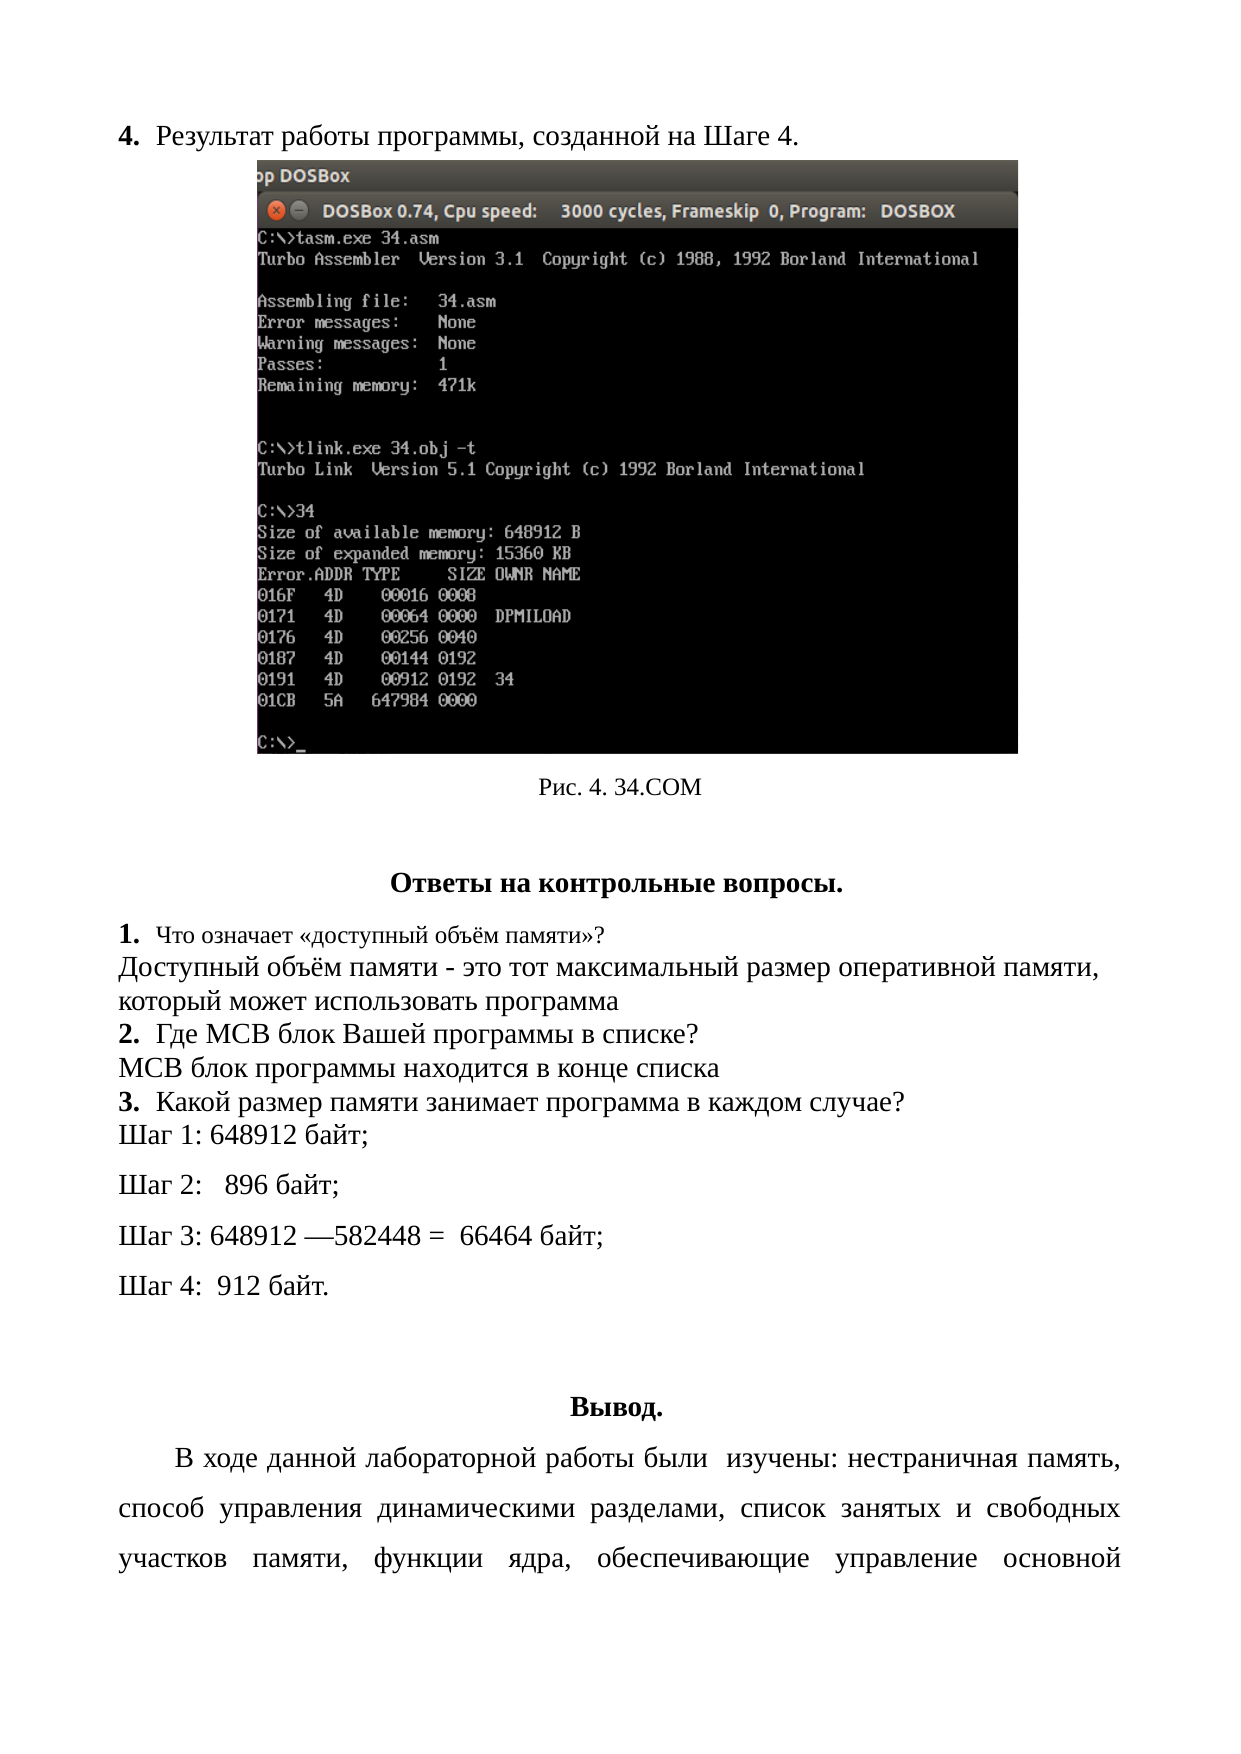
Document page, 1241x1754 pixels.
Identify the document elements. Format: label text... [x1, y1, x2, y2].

text Шаг 4: 912 байт. [118, 1268, 1122, 1302]
text Шаг 1: 648912 байт; [118, 1117, 1122, 1151]
text Шаг 2: 896 байт; [118, 1167, 1122, 1201]
text Вывод. [118, 1389, 1122, 1423]
list Где MCB блок Вашей программы в списке? [118, 1017, 1122, 1050]
text Доступный объём памяти - это тот максимальный размер оперативной памяти, который может использовать программа [118, 949, 1122, 1017]
list Что означает «доступный объём памяти»? [118, 916, 1122, 949]
text Шаг 3: 648912 —582448 = 66464 байт; [118, 1218, 1122, 1251]
list Какой размер памяти занимает программа в каждом случае? [118, 1084, 1122, 1117]
list Результат работы программы, созданной на Шаге 4. [118, 118, 1122, 152]
text Ответы на контрольные вопросы. [118, 866, 1122, 899]
text В ходе данной лабораторной работы были изучены: нестраничная память, способ управления динамическими разделами, список занятых и свободных участков памяти, функции ядра, обеспечивающие управление основной [118, 1440, 1122, 1574]
text MCB блок программы находится в конце списка [118, 1050, 1122, 1084]
text Рис. 4. 34.COM [118, 772, 1122, 801]
